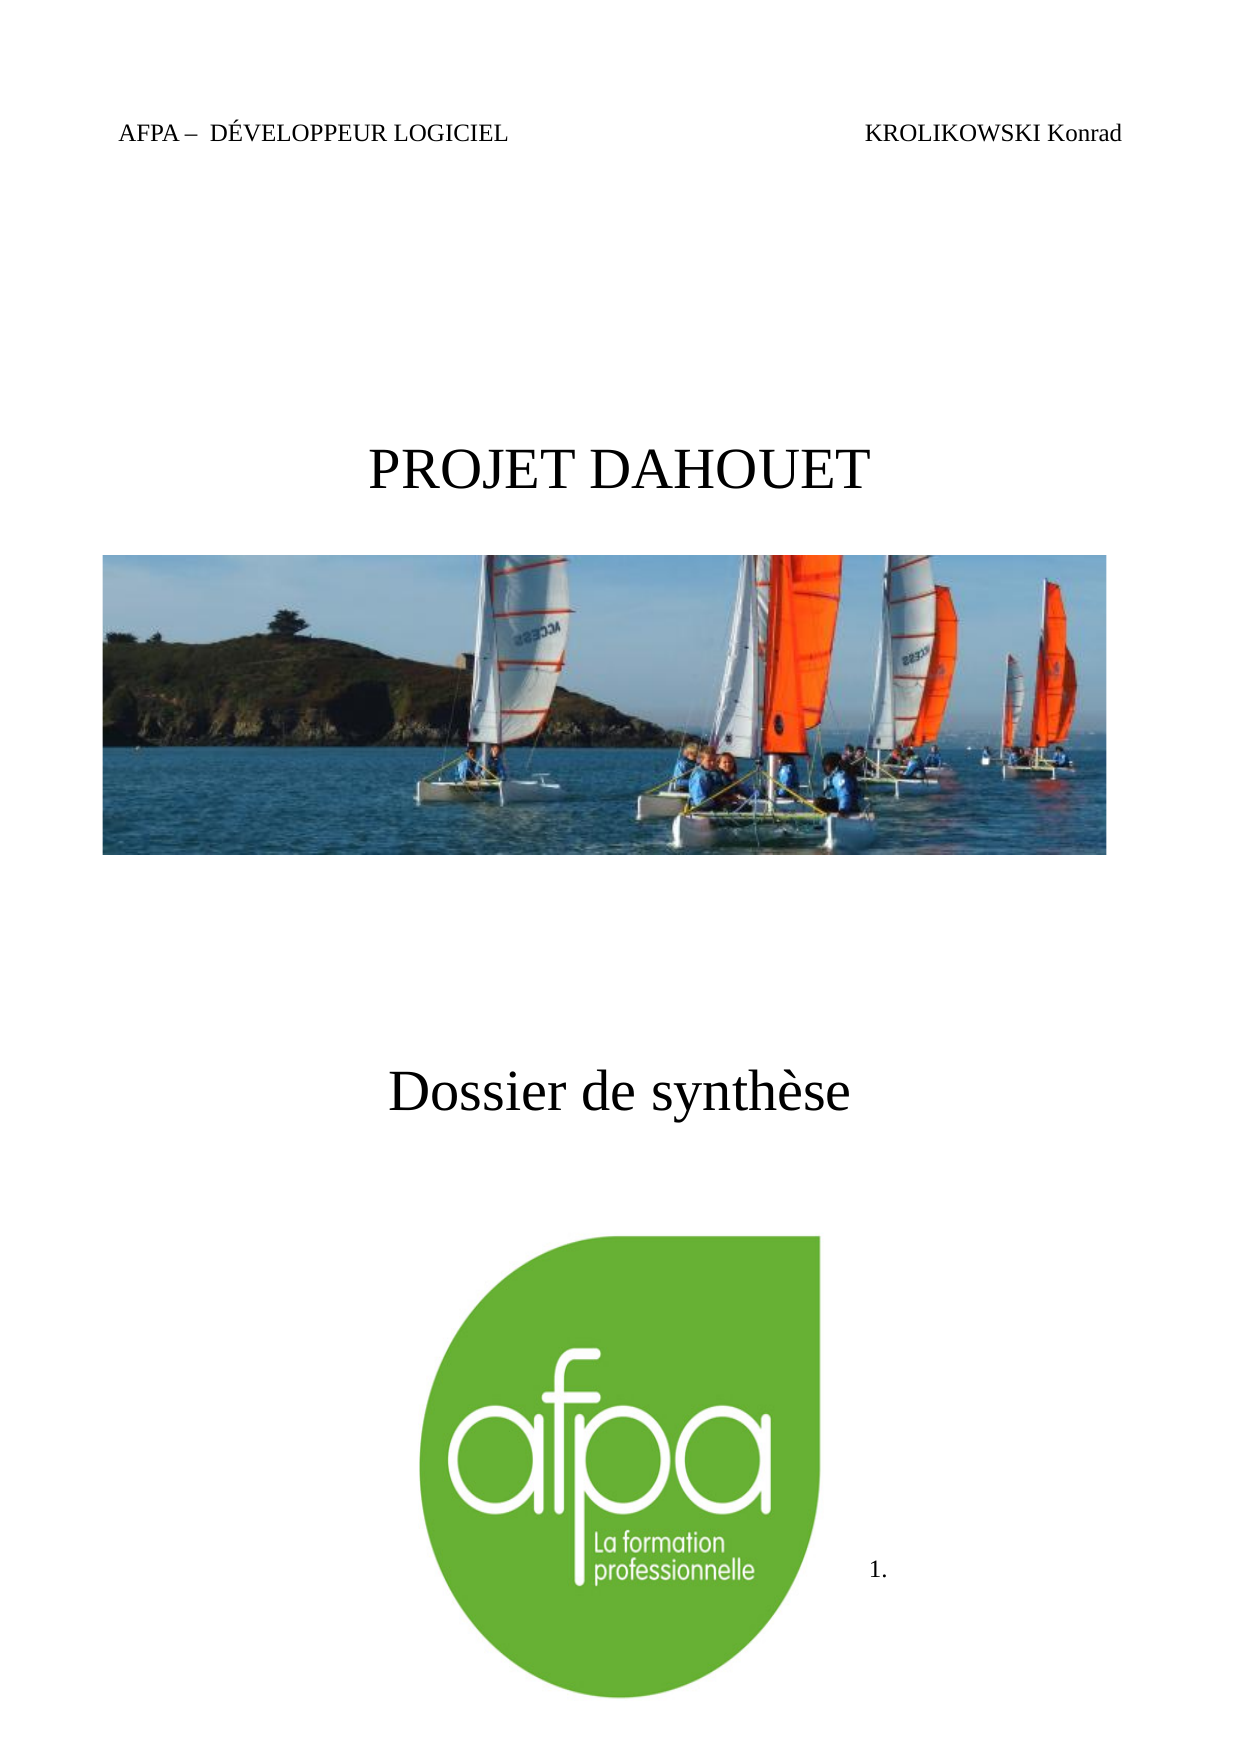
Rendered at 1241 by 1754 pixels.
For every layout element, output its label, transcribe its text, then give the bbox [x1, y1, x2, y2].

picture [102, 555, 1107, 855]
text AFPA – DÉVELOPPEUR LOGICIEL KROLIKOWSKI Konrad [118, 118, 1122, 147]
picture [418, 1205, 832, 1714]
text PROJET DAHOUET [118, 434, 1122, 501]
text Dossier de synthèse [118, 1055, 1122, 1122]
